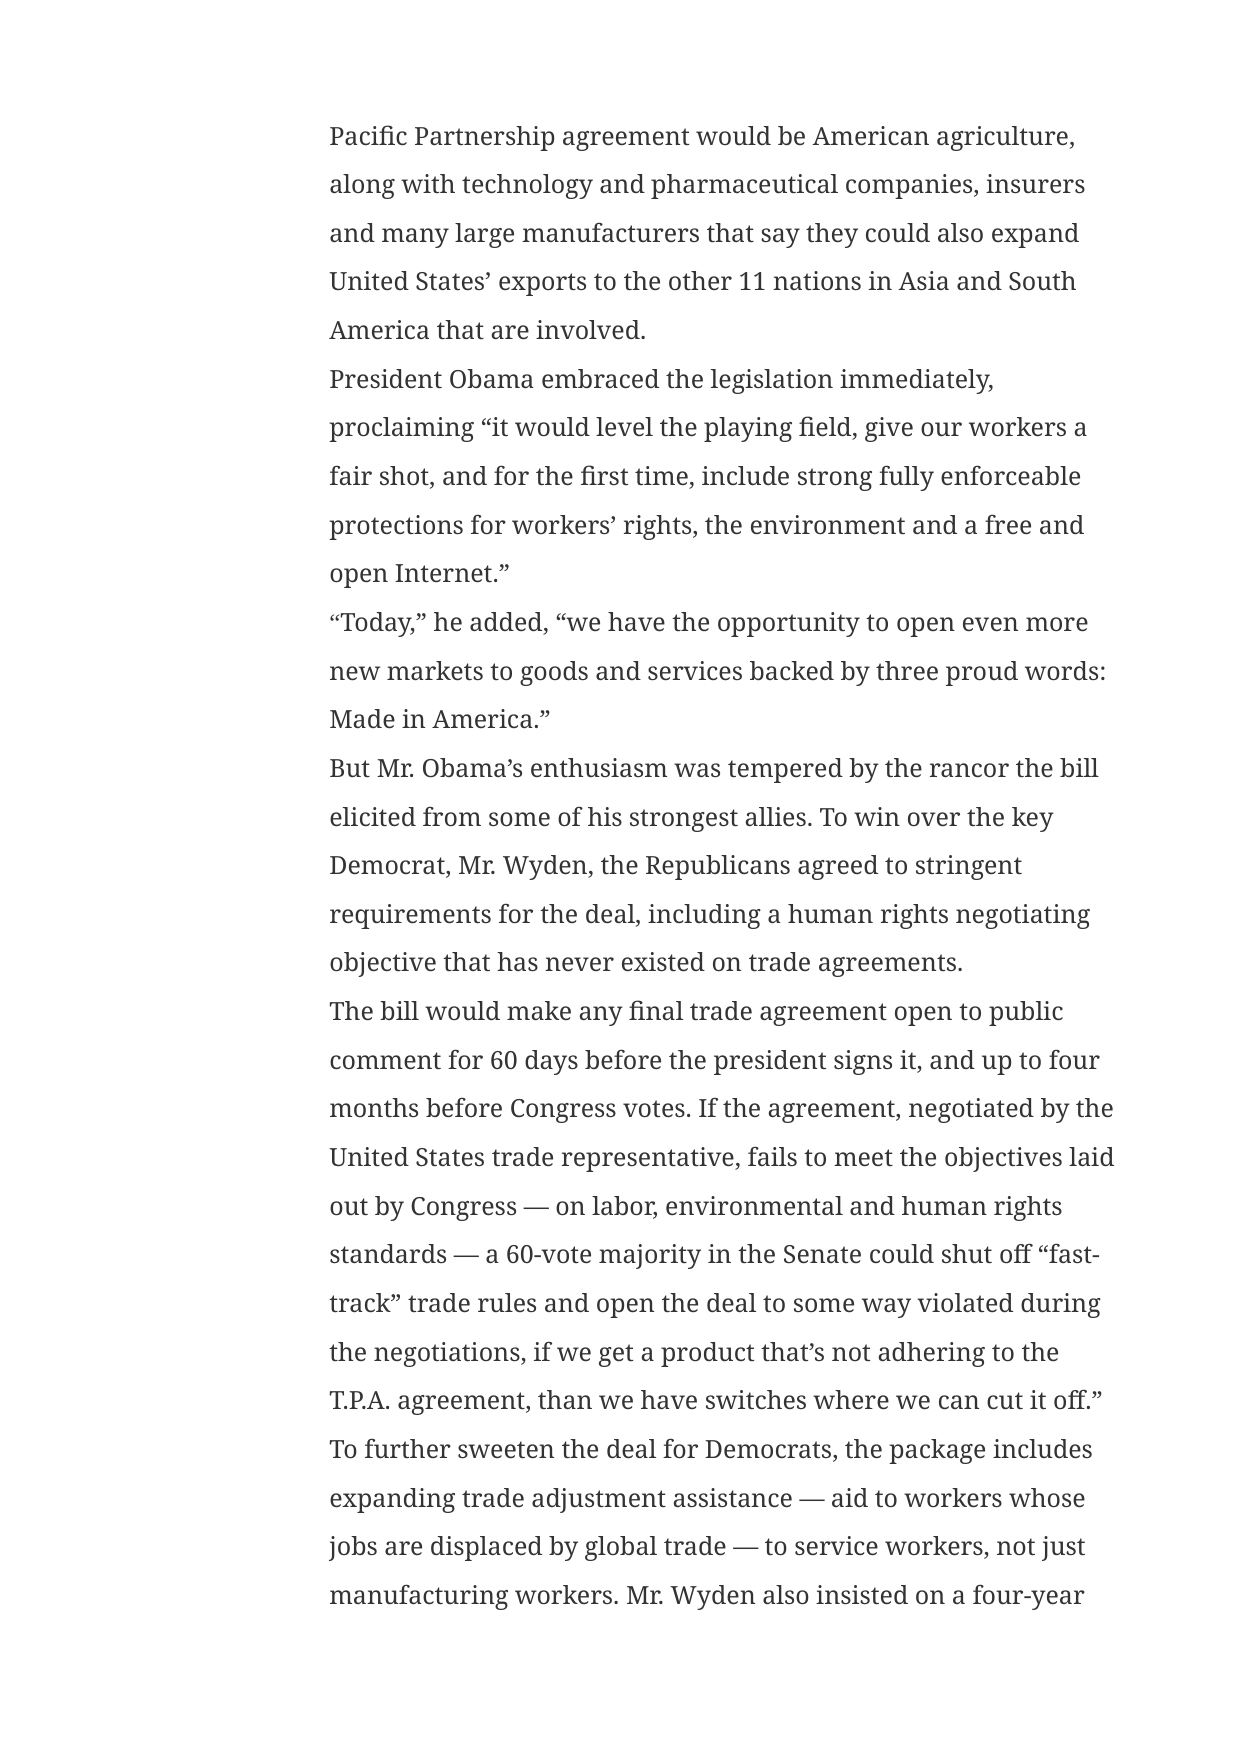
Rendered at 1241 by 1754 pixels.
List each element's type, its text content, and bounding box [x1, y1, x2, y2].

text But Mr. Obama’s enthusiasm was tempered by the rancor the bill elicited from some of his strongest allies. To win over the key Democrat, Mr. Wyden, the Republicans agreed to stringent requirements for the deal, including a human rights negotiating objective that has never existed on trade agreements. [329, 751, 1122, 979]
text To further sweeten the deal for Democrats, the package includes expanding trade adjustment assistance — aid to workers whose jobs are displaced by global trade — to service workers, not just manufacturing workers. Mr. Wyden also insisted on a four-year [329, 1432, 1122, 1612]
text The bill would make any final trade agreement open to public comment for 60 days before the president signs it, and up to four months before Congress votes. If the agreement, negotiated by the United States trade representative, fails to meet the objectives laid out by Congress — on labor, environmental and human rights standards — a 60-vote majority in the Senate could shut off “fast-track” trade rules and open the deal to some way violated during the negotiations, if we get a product that’s not adhering to the T.P.A. agreement, than we have switches where we can cut it off.” [329, 994, 1122, 1417]
text “Today,” he added, “we have the opportunity to open even more new markets to goods and services backed by three proud words: Made in America.” [329, 604, 1122, 736]
text President Obama embraced the legislation immediately, proclaiming “it would level the playing field, give our workers a fair shot, and for the first time, include strong fully enforceable protections for workers’ rights, the environment and a free and open Internet.” [329, 361, 1122, 590]
text Pacific Partnership agreement would be American agriculture, along with technology and pharmaceutical companies, insurers and many large manufacturers that say they could also expand United States’ exports to the other 11 nations in Asia and South America that are involved. [329, 118, 1122, 347]
